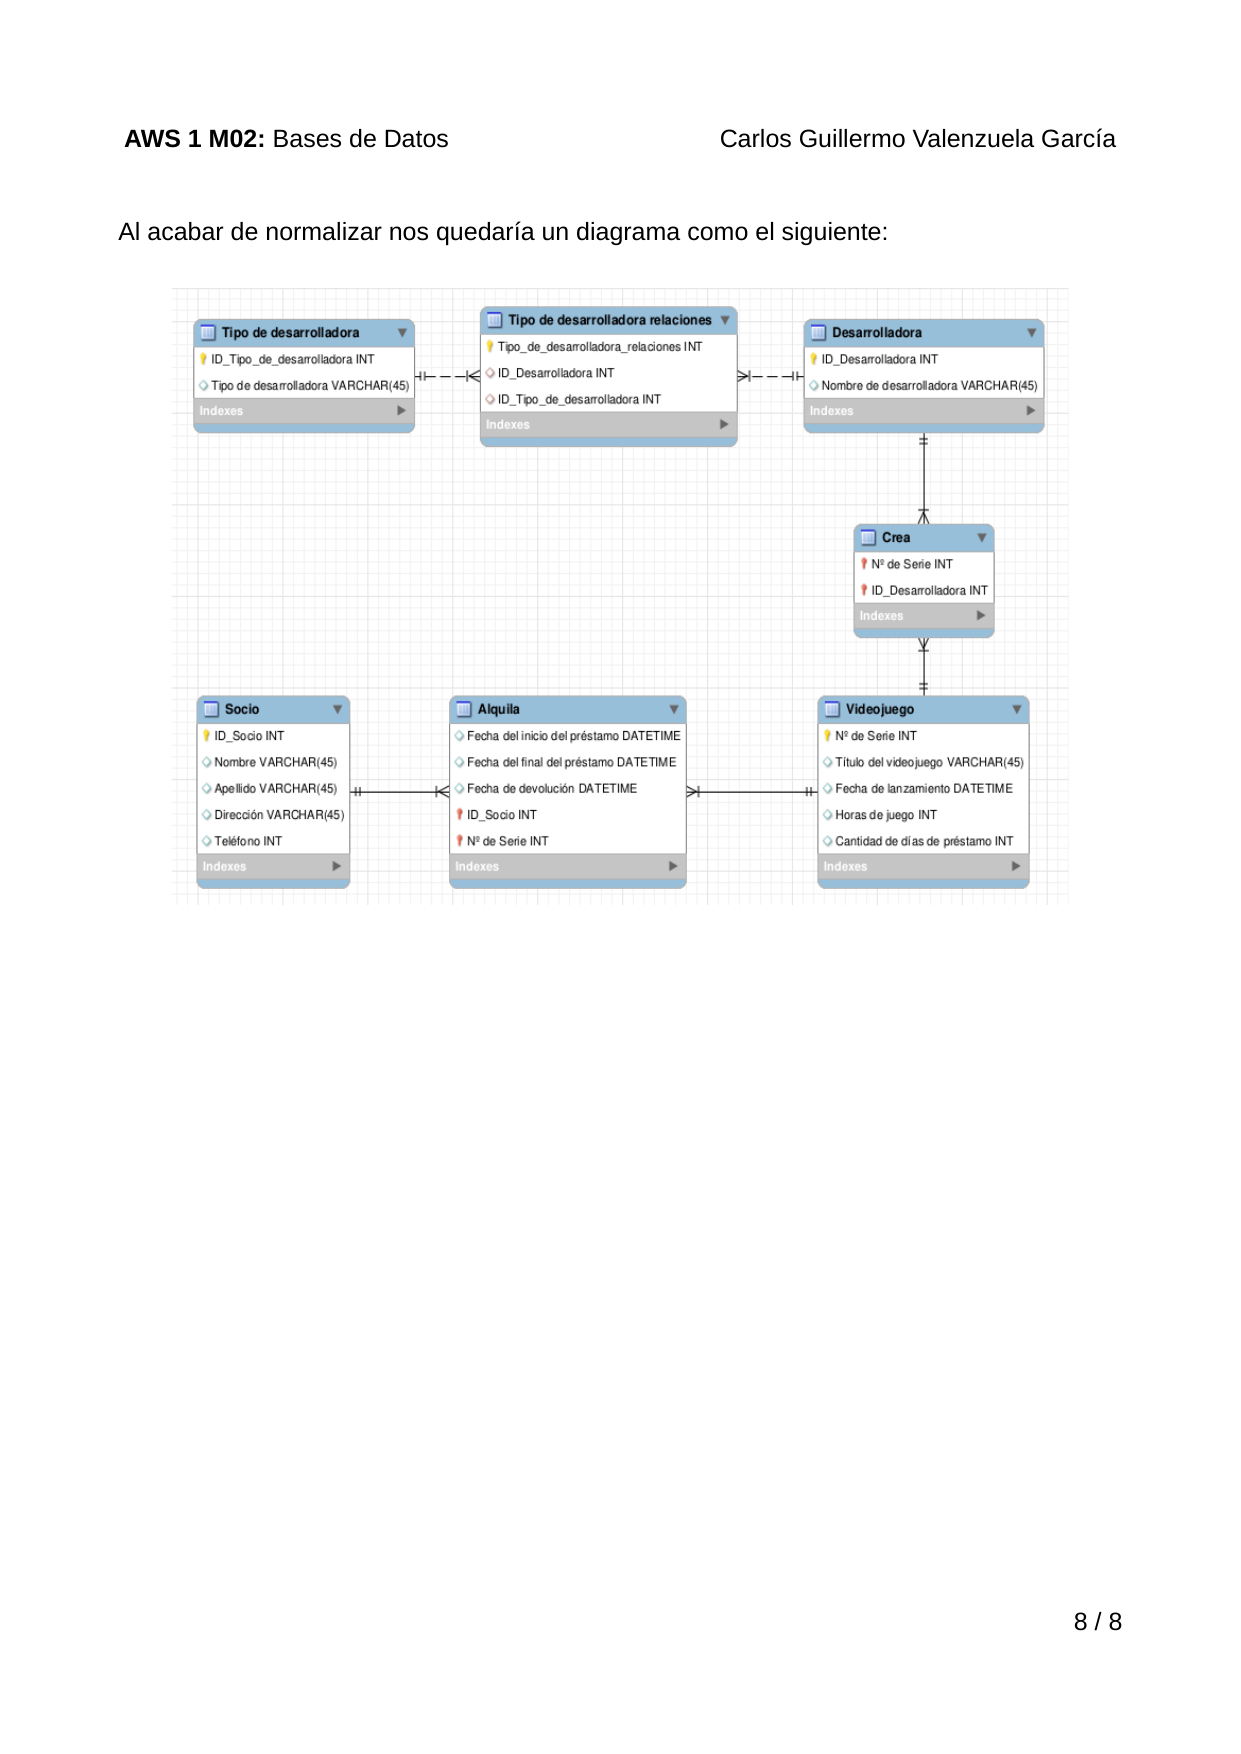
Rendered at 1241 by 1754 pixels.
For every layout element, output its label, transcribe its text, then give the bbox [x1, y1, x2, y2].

table_header [118, 283, 1122, 939]
text Al acabar de normalizar nos quedaría un diagrama como el siguiente: [118, 217, 1122, 245]
picture [171, 288, 1069, 905]
